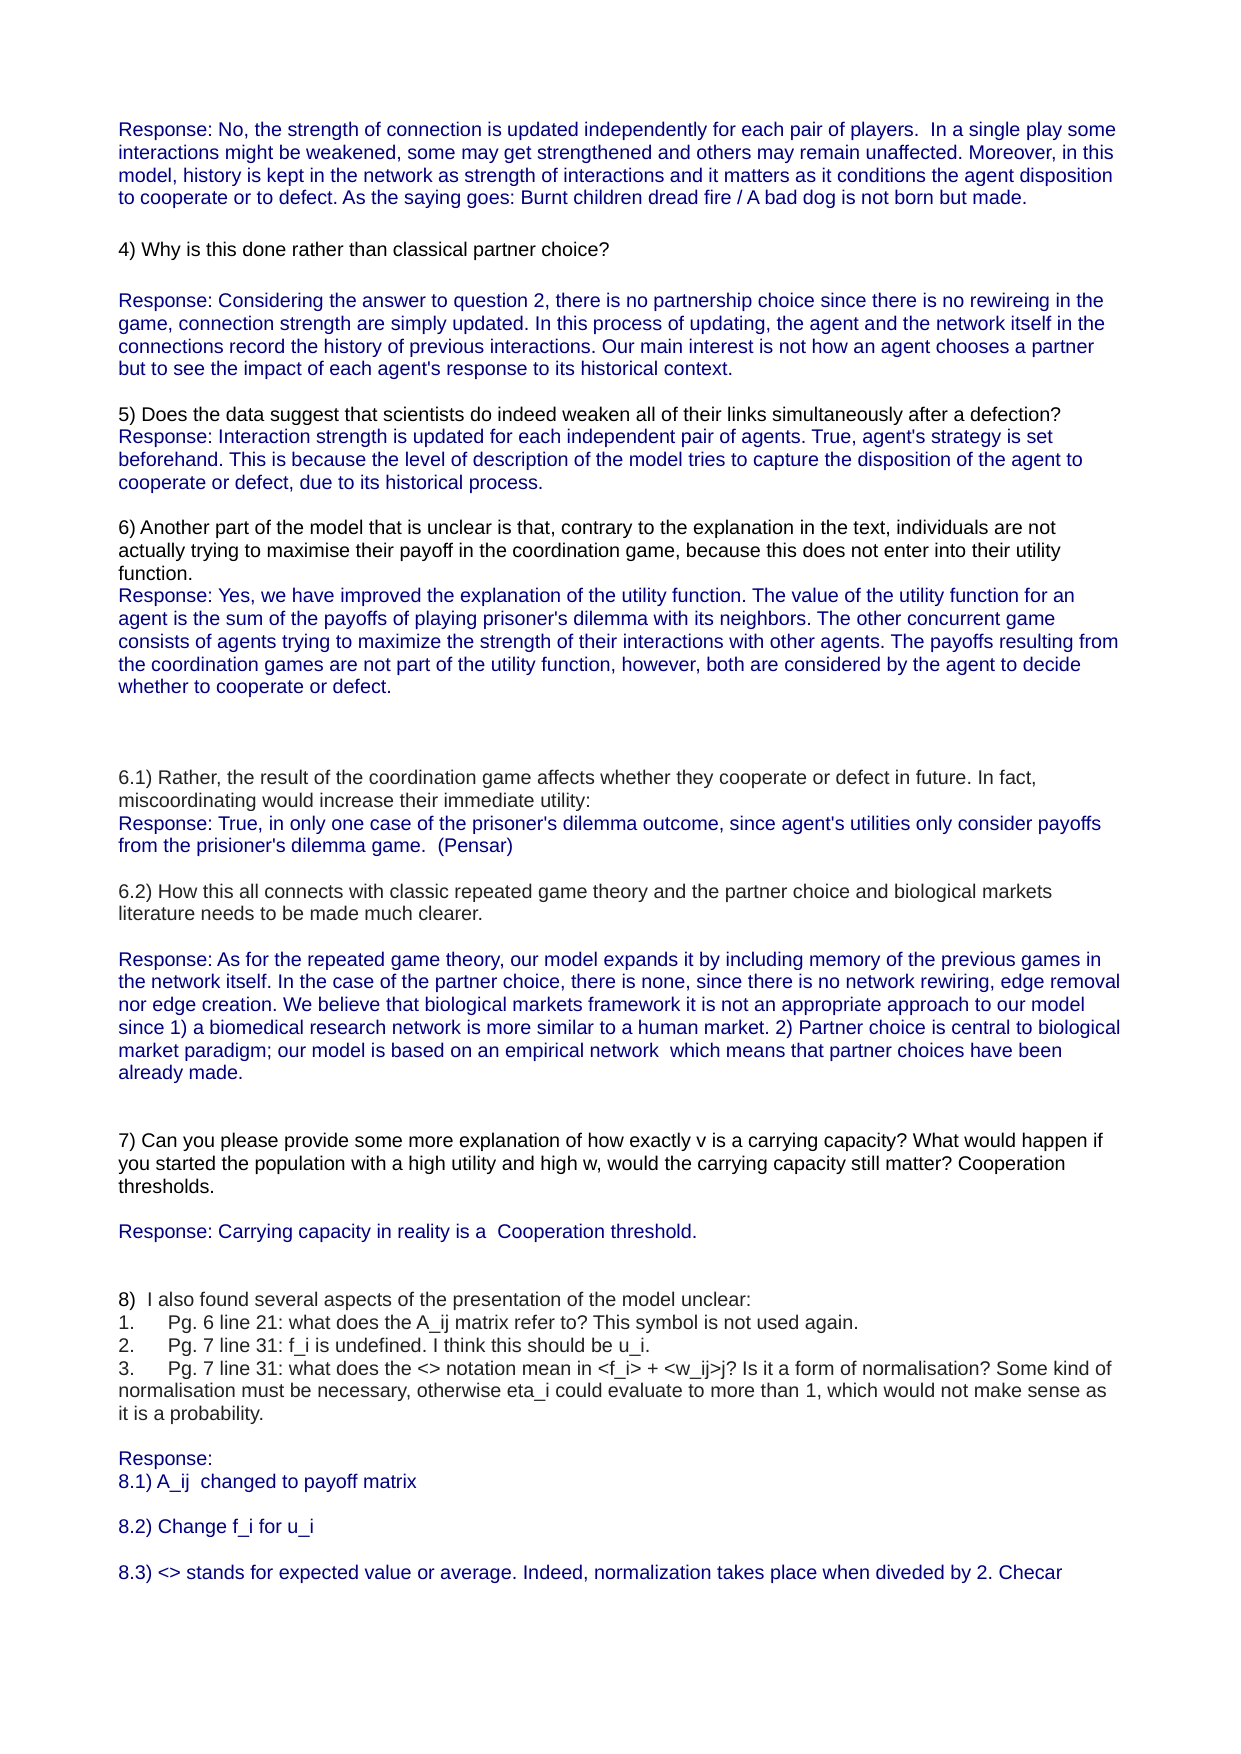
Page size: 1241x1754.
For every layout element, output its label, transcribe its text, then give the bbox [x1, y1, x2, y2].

text Response: Carrying capacity in reality is a Cooperation threshold. [118, 1220, 1122, 1243]
text 6) Another part of the model that is unclear is that, contrary to the explanation in the text, individuals are not actually trying to maximise their payoff in the coordination game, because this does not enter into their utility function. [118, 516, 1122, 584]
text 6.1) Rather, the result of the coordination game affects whether they cooperate or defect in future. In fact, miscoordinating would increase their immediate utility: [118, 766, 1122, 811]
text Response: Yes, we have improved the explanation of the utility function. The value of the utility function for an agent is the sum of the payoffs of playing prisoner's dilemma with its neighbors. The other concurrent game consists of agents trying to maximize the strength of their interactions with other agents. The payoffs resulting from the coordination games are not part of the utility function, however, both are considered by the agent to decide whether to cooperate or defect. [118, 584, 1122, 698]
text 8.2) Change f_i for u_i [118, 1515, 1122, 1538]
text Response: True, in only one case of the prisoner's dilemma outcome, since agent's utilities only consider payoffs from the prisioner's dilemma game. (Pensar) [118, 811, 1122, 857]
text 8.1) A_ij changed to payoff matrix [118, 1470, 1122, 1493]
text Response: [118, 1447, 1122, 1470]
text Response: Considering the answer to question 2, there is no partnership choice since there is no rewireing in the game, connection strength are simply updated. In this process of updating, the agent and the network itself in the connections record the history of previous interactions. Our main interest is not how an agent chooses a partner but to see the impact of each agent's response to its historical context. [118, 289, 1122, 380]
text 7) Can you please provide some more explanation of how exactly v is a carrying capacity? What would happen if you started the population with a high utility and high w, would the carrying capacity still matter? Cooperation thresholds. [118, 1129, 1122, 1197]
text 8.3) <> stands for expected value or average. Indeed, normalization takes place when diveded by 2. Checar [118, 1561, 1122, 1583]
text 8) I also found several aspects of the presentation of the model unclear: 1. Pg. 6 line 21: what does the A_ij matrix refer to? This symbol is not used again. 2. Pg. 7 line 31: f_i is undefined. I think this should be u_i. 3. Pg. 7 line 31: what does the <> notation mean in <f_i> + <w_ij>j? Is it a form of normalisation? Some kind of normalisation must be necessary, otherwise eta_i could evaluate to more than 1, which would not make sense as it is a probability. [118, 1288, 1122, 1424]
text Response: No, the strength of connection is updated independently for each pair of players. In a single play some interactions might be weakened, some may get strengthened and others may remain unaffected. Moreover, in this model, history is kept in the network as strength of interactions and it matters as it conditions the agent disposition to cooperate or to defect. As the saying goes: Burnt children dread fire / A bad dog is not born but made. [118, 118, 1122, 209]
text 4) Why is this done rather than classical partner choice? [118, 238, 1122, 260]
text Response: As for the repeated game theory, our model expands it by including memory of the previous games in the network itself. In the case of the partner choice, there is none, since there is no network rewiring, edge removal nor edge creation. We believe that biological markets framework it is not an appropriate approach to our model since 1) a biomedical research network is more similar to a human market. 2) Partner choice is central to biological market paradigm; our model is based on an empirical network which means that partner choices have been already made. [118, 948, 1122, 1084]
text Response: Interaction strength is updated for each independent pair of agents. True, agent's strategy is set beforehand. This is because the level of description of the model tries to capture the disposition of the agent to cooperate or defect, due to its historical process. [118, 425, 1122, 493]
text 5) Does the data suggest that scientists do indeed weaken all of their links simultaneously after a defection? [118, 403, 1122, 425]
text 6.2) How this all connects with classic repeated game theory and the partner choice and biological markets literature needs to be made much clearer. [118, 879, 1122, 925]
